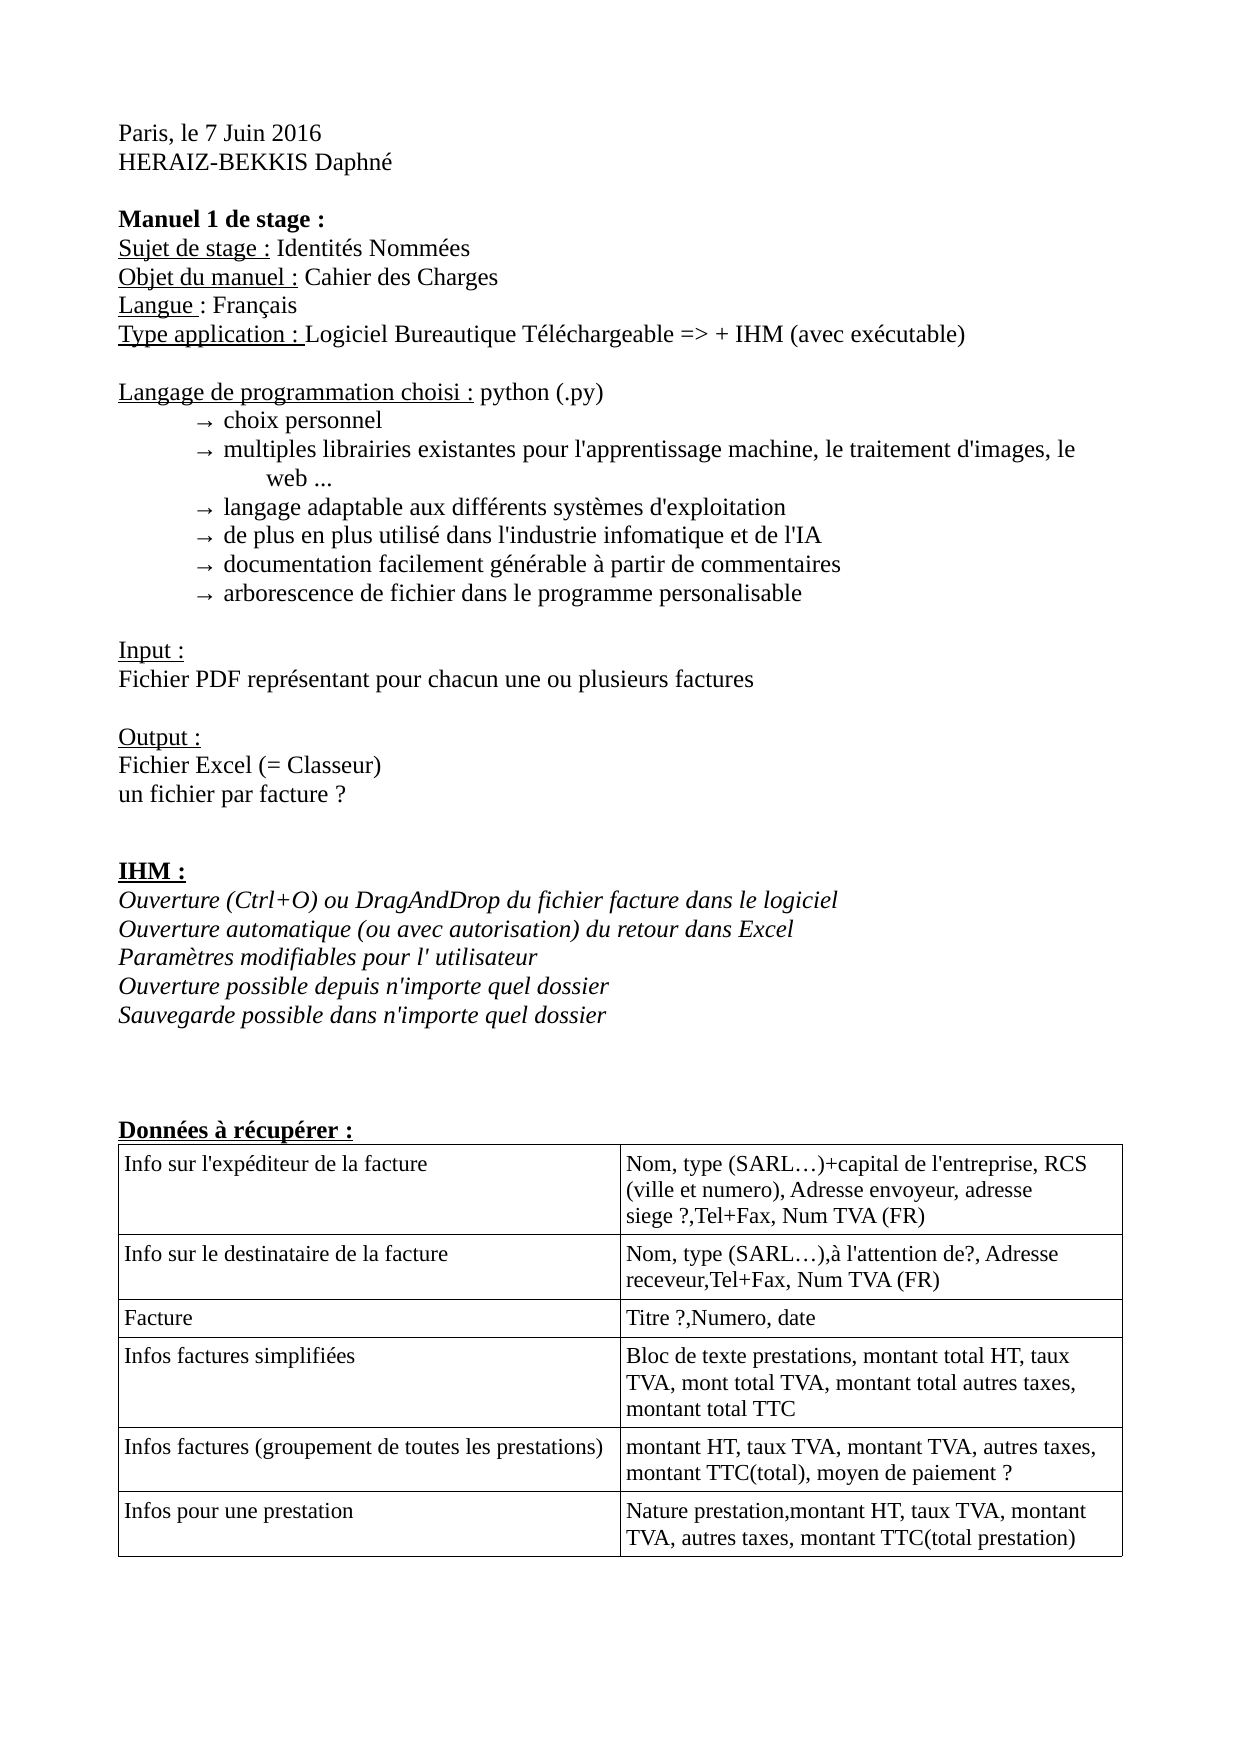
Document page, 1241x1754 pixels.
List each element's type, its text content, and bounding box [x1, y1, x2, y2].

text Ouverture automatique (ou avec autorisation) du retour dans Excel [118, 914, 1122, 942]
table_cell Infos factures (groupement de toutes les prestations) [119, 1428, 620, 1491]
table_cell Infos factures simplifiées [119, 1338, 620, 1427]
text → langage adaptable aux différents systèmes d'exploitation [118, 492, 1122, 521]
text Type application : Logiciel Bureautique Téléchargeable => + IHM (avec exécutable) [118, 319, 1122, 348]
table_cell Titre ?,Numero, date [621, 1300, 1122, 1337]
text → documentation facilement générable à partir de commentaires [118, 549, 1122, 578]
text Langue : Français [118, 291, 1122, 319]
text Paramètres modifiables pour l' utilisateur [118, 942, 1122, 971]
text Paris, le 7 Juin 2016 [118, 118, 1122, 147]
text Ouverture possible depuis n'importe quel dossier [118, 971, 1122, 1000]
text Output : [118, 722, 1122, 751]
table_cell Nature prestation,montant HT, taux TVA, montant TVA, autres taxes, montant TTC(total prestation) [621, 1492, 1122, 1556]
text → multiples librairies existantes pour l'apprentissage machine, le traitement d'images, le web ... [118, 434, 1122, 492]
text Sujet de stage : Identités Nommées [118, 233, 1122, 262]
text HERAIZ-BEKKIS Daphné [118, 147, 1122, 176]
text Input : [118, 636, 1122, 664]
table_cell Bloc de texte prestations, montant total HT, taux TVA, mont total TVA, montant total autres taxes, montant total TTC [621, 1338, 1122, 1427]
text IHM : [118, 856, 1122, 885]
text → arborescence de fichier dans le programme personalisable [118, 578, 1122, 607]
table_header Info sur l'expéditeur de la facture [119, 1145, 620, 1234]
text Données à récupérer : [118, 1115, 1122, 1144]
table_cell Info sur le destinataire de la facture [119, 1235, 620, 1299]
text → choix personnel [118, 406, 1122, 434]
text Fichier PDF représentant pour chacun une ou plusieurs factures [118, 664, 1122, 693]
text Manuel 1 de stage : [118, 204, 1122, 233]
text Fichier Excel (= Classeur) [118, 751, 1122, 779]
text Objet du manuel : Cahier des Charges [118, 262, 1122, 291]
text Langage de programmation choisi : python (.py) [118, 377, 1122, 406]
table_cell Infos pour une prestation [119, 1492, 620, 1556]
table_header Nom, type (SARL…)+capital de l'entreprise, RCS (ville et numero), Adresse envoyeur, adresse siege ?,Tel+Fax, Num TVA (FR) [621, 1145, 1122, 1234]
text Ouverture (Ctrl+O) ou DragAndDrop du fichier facture dans le logiciel [118, 885, 1122, 914]
text → de plus en plus utilisé dans l'industrie infomatique et de l'IA [118, 521, 1122, 549]
table_cell Nom, type (SARL…),à l'attention de?, Adresse receveur,Tel+Fax, Num TVA (FR) [621, 1235, 1122, 1299]
text Sauvegarde possible dans n'importe quel dossier [118, 1000, 1122, 1029]
table_cell montant HT, taux TVA, montant TVA, autres taxes, montant TTC(total), moyen de paiement ? [621, 1428, 1122, 1491]
table_cell Facture [119, 1300, 620, 1337]
text un fichier par facture ? [118, 779, 1122, 808]
